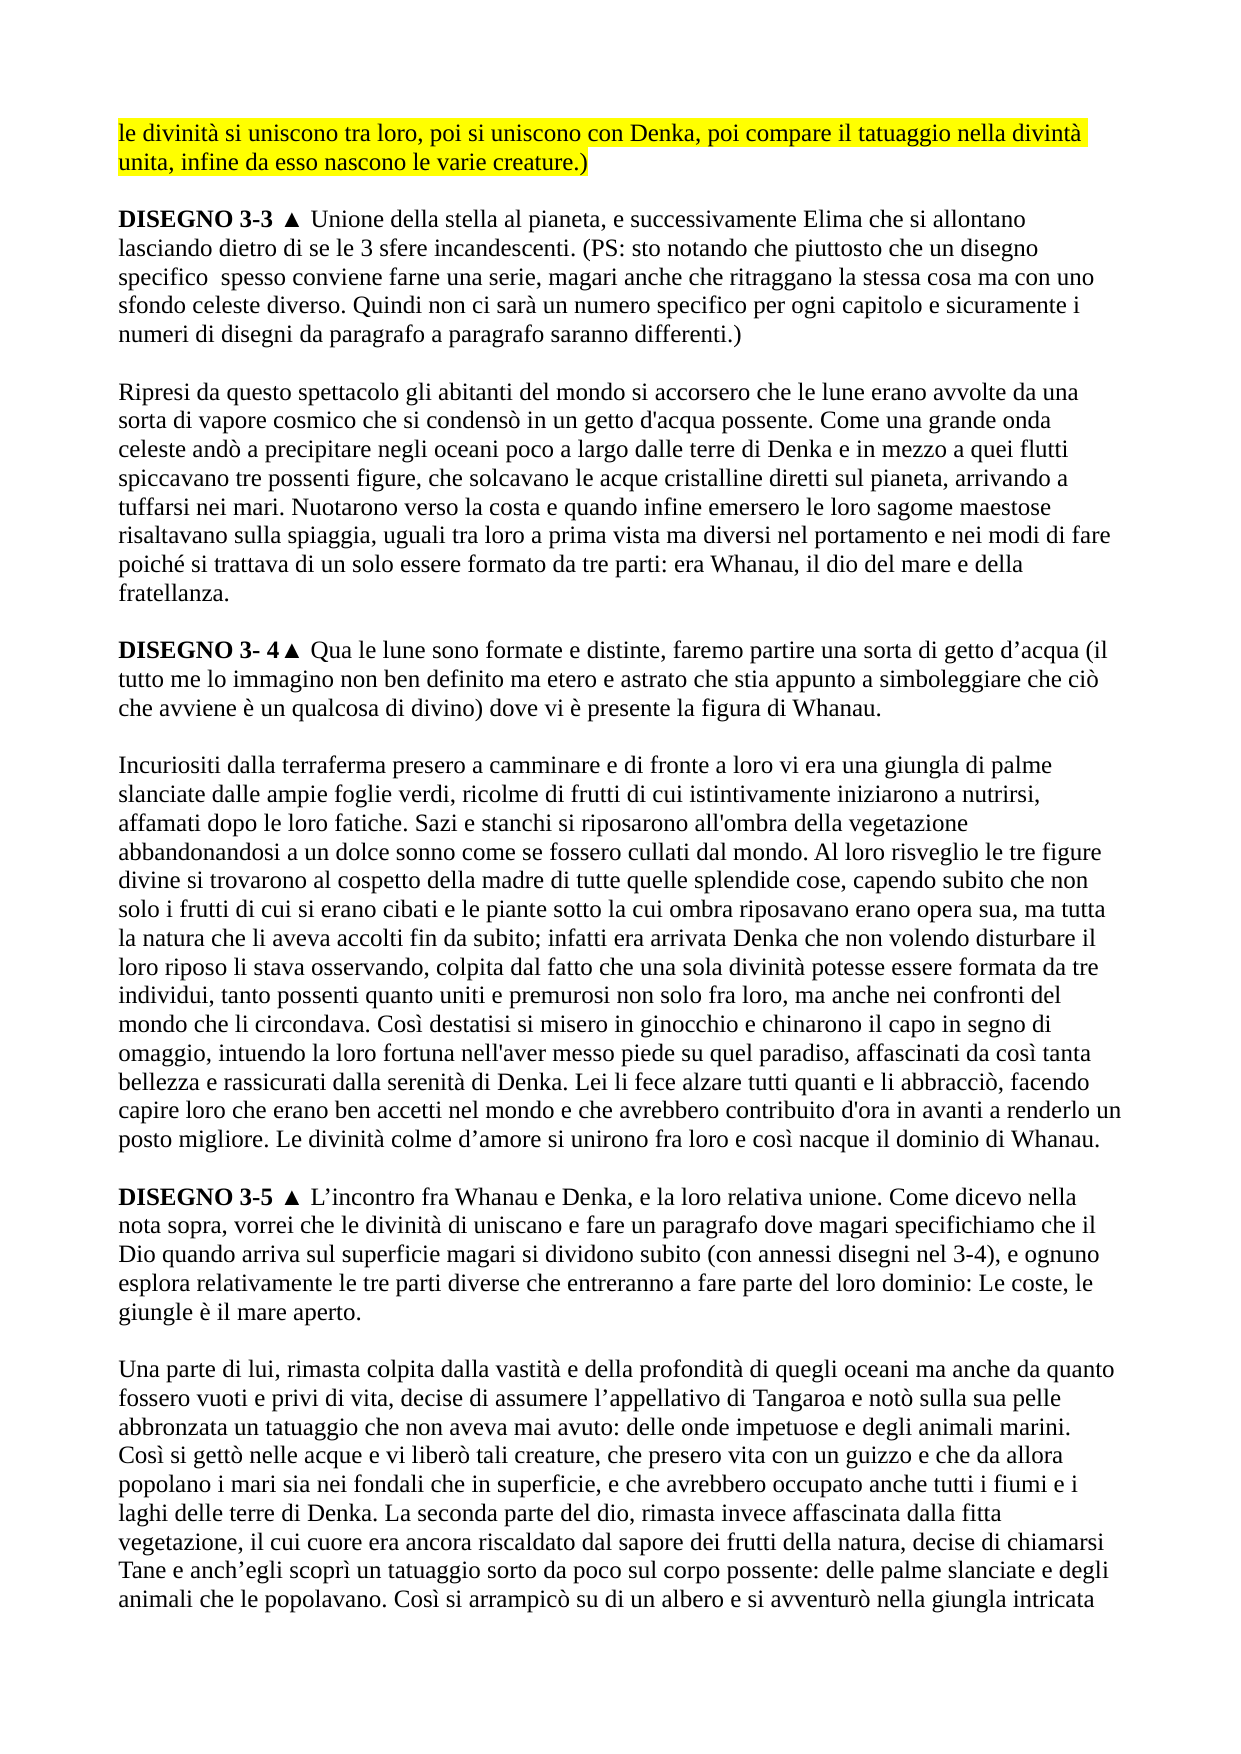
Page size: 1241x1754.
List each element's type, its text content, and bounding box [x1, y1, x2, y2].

text Una parte di lui, rimasta colpita dalla vastità e della profondità di quegli oceani ma anche da quanto fossero vuoti e privi di vita, decise di assumere l’appellativo di Tangaroa e notò sulla sua pelle abbronzata un tatuaggio che non aveva mai avuto: delle onde impetuose e degli animali marini. Così si gettò nelle acque e vi liberò tali creature, che presero vita con un guizzo e che da allora popolano i mari sia nei fondali che in superficie, e che avrebbero occupato anche tutti i fiumi e i laghi delle terre di Denka. La seconda parte del dio, rimasta invece affascinata dalla fitta vegetazione, il cui cuore era ancora riscaldato dal sapore dei frutti della natura, decise di chiamarsi Tane e anch’egli scoprì un tatuaggio sorto da poco sul corpo possente: delle palme slanciate e degli animali che le popolavano. Così si arrampicò su di un albero e si avventurò nella giungla intricata [118, 1354, 1122, 1613]
text Ripresi da questo spettacolo gli abitanti del mondo si accorsero che le lune erano avvolte da una sorta di vapore cosmico che si condensò in un getto d'acqua possente. Come una grande onda celeste andò a precipitare negli oceani poco a largo dalle terre di Denka e in mezzo a quei flutti spiccavano tre possenti figure, che solcavano le acque cristalline diretti sul pianeta, arrivando a tuffarsi nei mari. Nuotarono verso la costa e quando infine emersero le loro sagome maestose risaltavano sulla spiaggia, uguali tra loro a prima vista ma diversi nel portamento e nei modi di fare poiché si trattava di un solo essere formato da tre parti: era Whanau, il dio del mare e della fratellanza. [118, 348, 1122, 607]
text Incuriositi dalla terraferma presero a camminare e di fronte a loro vi era una giungla di palme slanciate dalle ampie foglie verdi, ricolme di frutti di cui istintivamente iniziarono a nutrirsi, affamati dopo le loro fatiche. Sazi e stanchi si riposarono all'ombra della vegetazione abbandonandosi a un dolce sonno come se fossero cullati dal mondo. Al loro risveglio le tre figure divine si trovarono al cospetto della madre di tutte quelle splendide cose, capendo subito che non solo i frutti di cui si erano cibati e le piante sotto la cui ombra riposavano erano opera sua, ma tutta la natura che li aveva accolti fin da subito; infatti era arrivata Denka che non volendo disturbare il loro riposo li stava osservando, colpita dal fatto che una sola divinità potesse essere formata da tre individui, tanto possenti quanto uniti e premurosi non solo fra loro, ma anche nei confronti del mondo che li circondava. Così destatisi si misero in ginocchio e chinarono il capo in segno di omaggio, intuendo la loro fortuna nell'aver messo piede su quel paradiso, affascinati da così tanta bellezza e rassicurati dalla serenità di Denka. Lei li fece alzare tutti quanti e li abbracciò, facendo capire loro che erano ben accetti nel mondo e che avrebbero contribuito d'ora in avanti a renderlo un posto migliore. Le divinità colme d’amore si unirono fra loro e così nacque il dominio di Whanau. [118, 751, 1122, 1153]
text DISEGNO 3-5 ▲ L’incontro fra Whanau e Denka, e la loro relativa unione. Come dicevo nella nota sopra, vorrei che le divinità di uniscano e fare un paragrafo dove magari specifichiamo che il Dio quando arriva sul superficie magari si dividono subito (con annessi disegni nel 3-4), e ognuno esplora relativamente le tre parti diverse che entreranno a fare parte del loro dominio: Le coste, le giungle è il mare aperto. [118, 1182, 1122, 1326]
text DISEGNO 3- 4▲ Qua le lune sono formate e distinte, faremo partire una sorta di getto d’acqua (il tutto me lo immagino non ben definito ma etero e astrato che stia appunto a simboleggiare che ciò che avviene è un qualcosa di divino) dove vi è presente la figura di Whanau. [118, 636, 1122, 722]
text le divinità si uniscono tra loro, poi si uniscono con Denka, poi compare il tatuaggio nella divintà unita, infine da esso nascono le varie creature.) [118, 118, 1122, 176]
text DISEGNO 3-3 ▲ Unione della stella al pianeta, e successivamente Elima che si allontano lasciando dietro di se le 3 sfere incandescenti. (PS: sto notando che piuttosto che un disegno specifico spesso conviene farne una serie, magari anche che ritraggano la stessa cosa ma con uno sfondo celeste diverso. Quindi non ci sarà un numero specifico per ogni capitolo e sicuramente i numeri di disegni da paragrafo a paragrafo saranno differenti.) [118, 204, 1122, 348]
